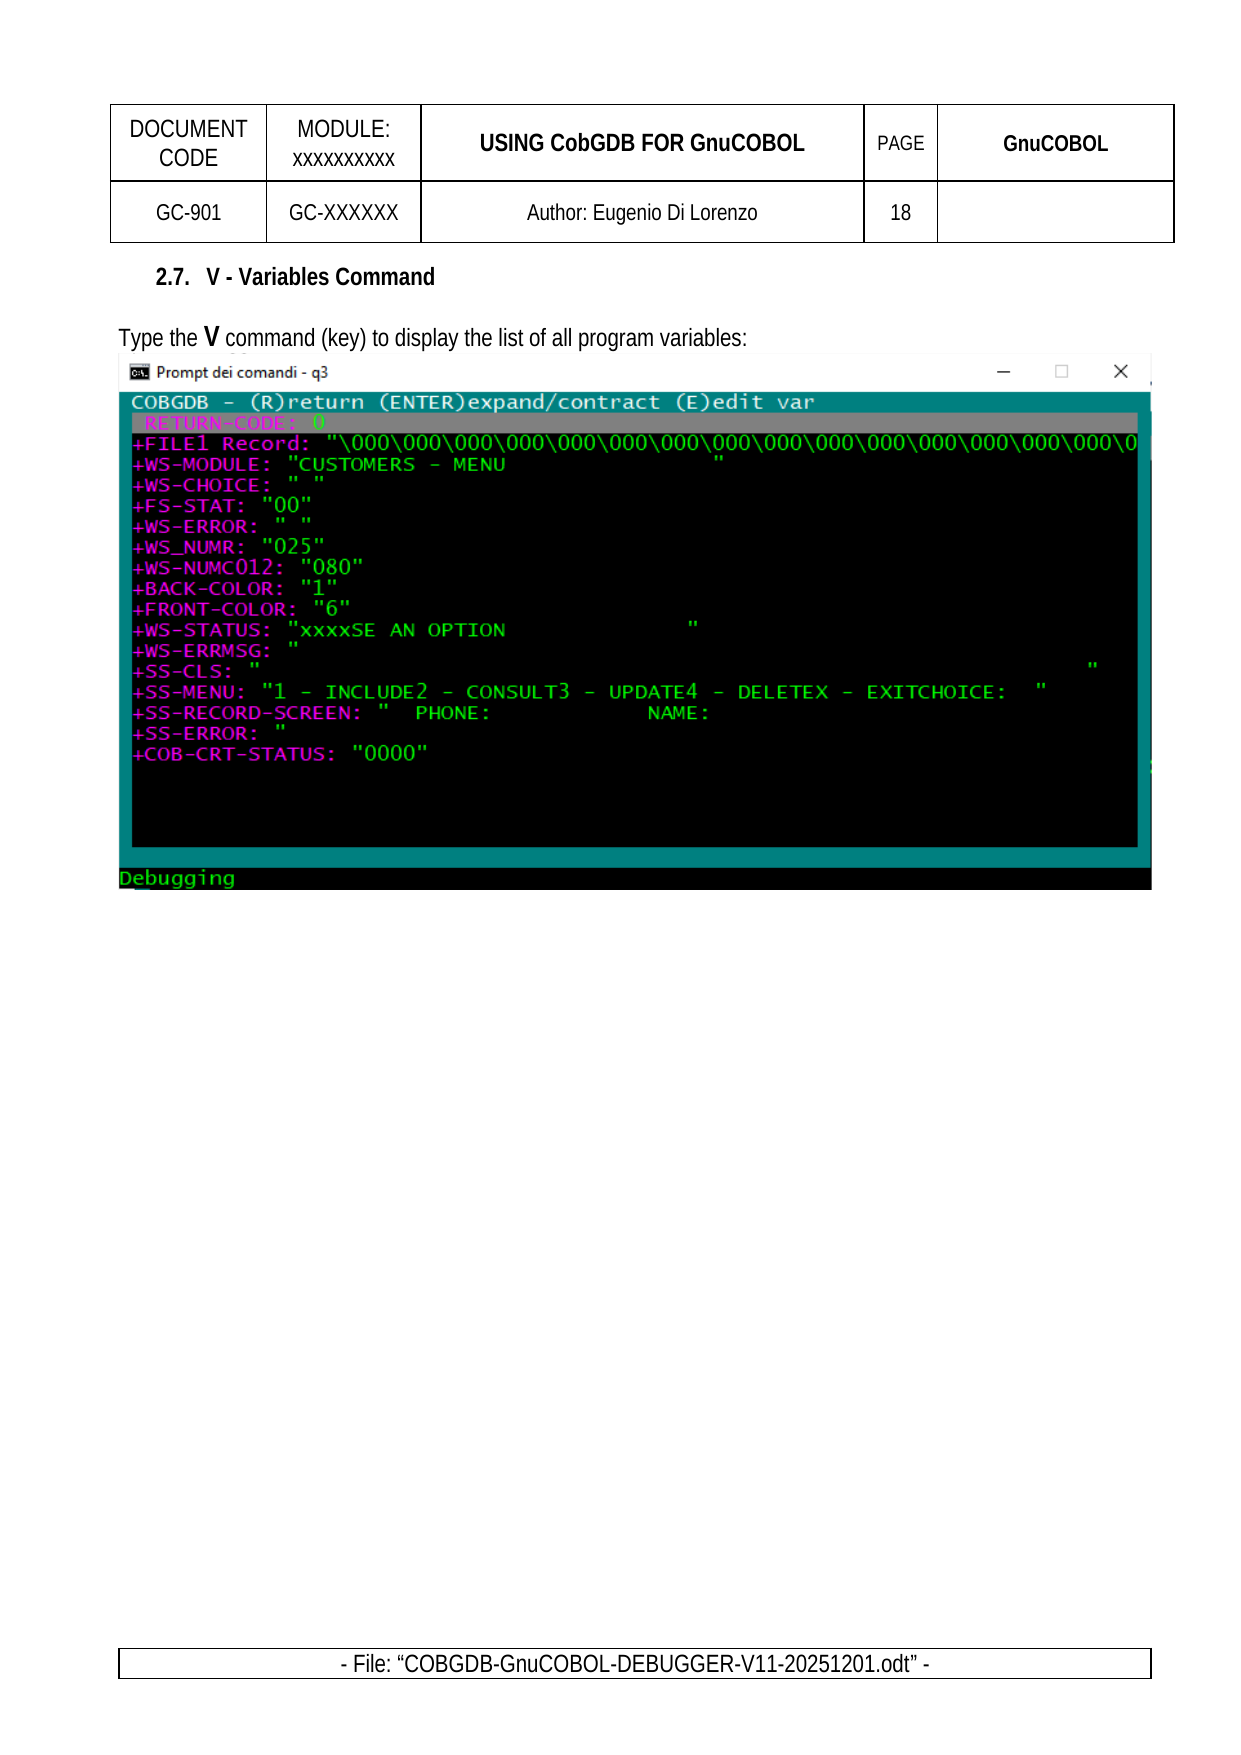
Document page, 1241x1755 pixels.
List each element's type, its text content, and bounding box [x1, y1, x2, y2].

text Type the V command (key) to display the list of all program variables: [118, 319, 1152, 353]
picture [118, 353, 1152, 890]
subtitle V - Variables Command [156, 262, 1152, 291]
